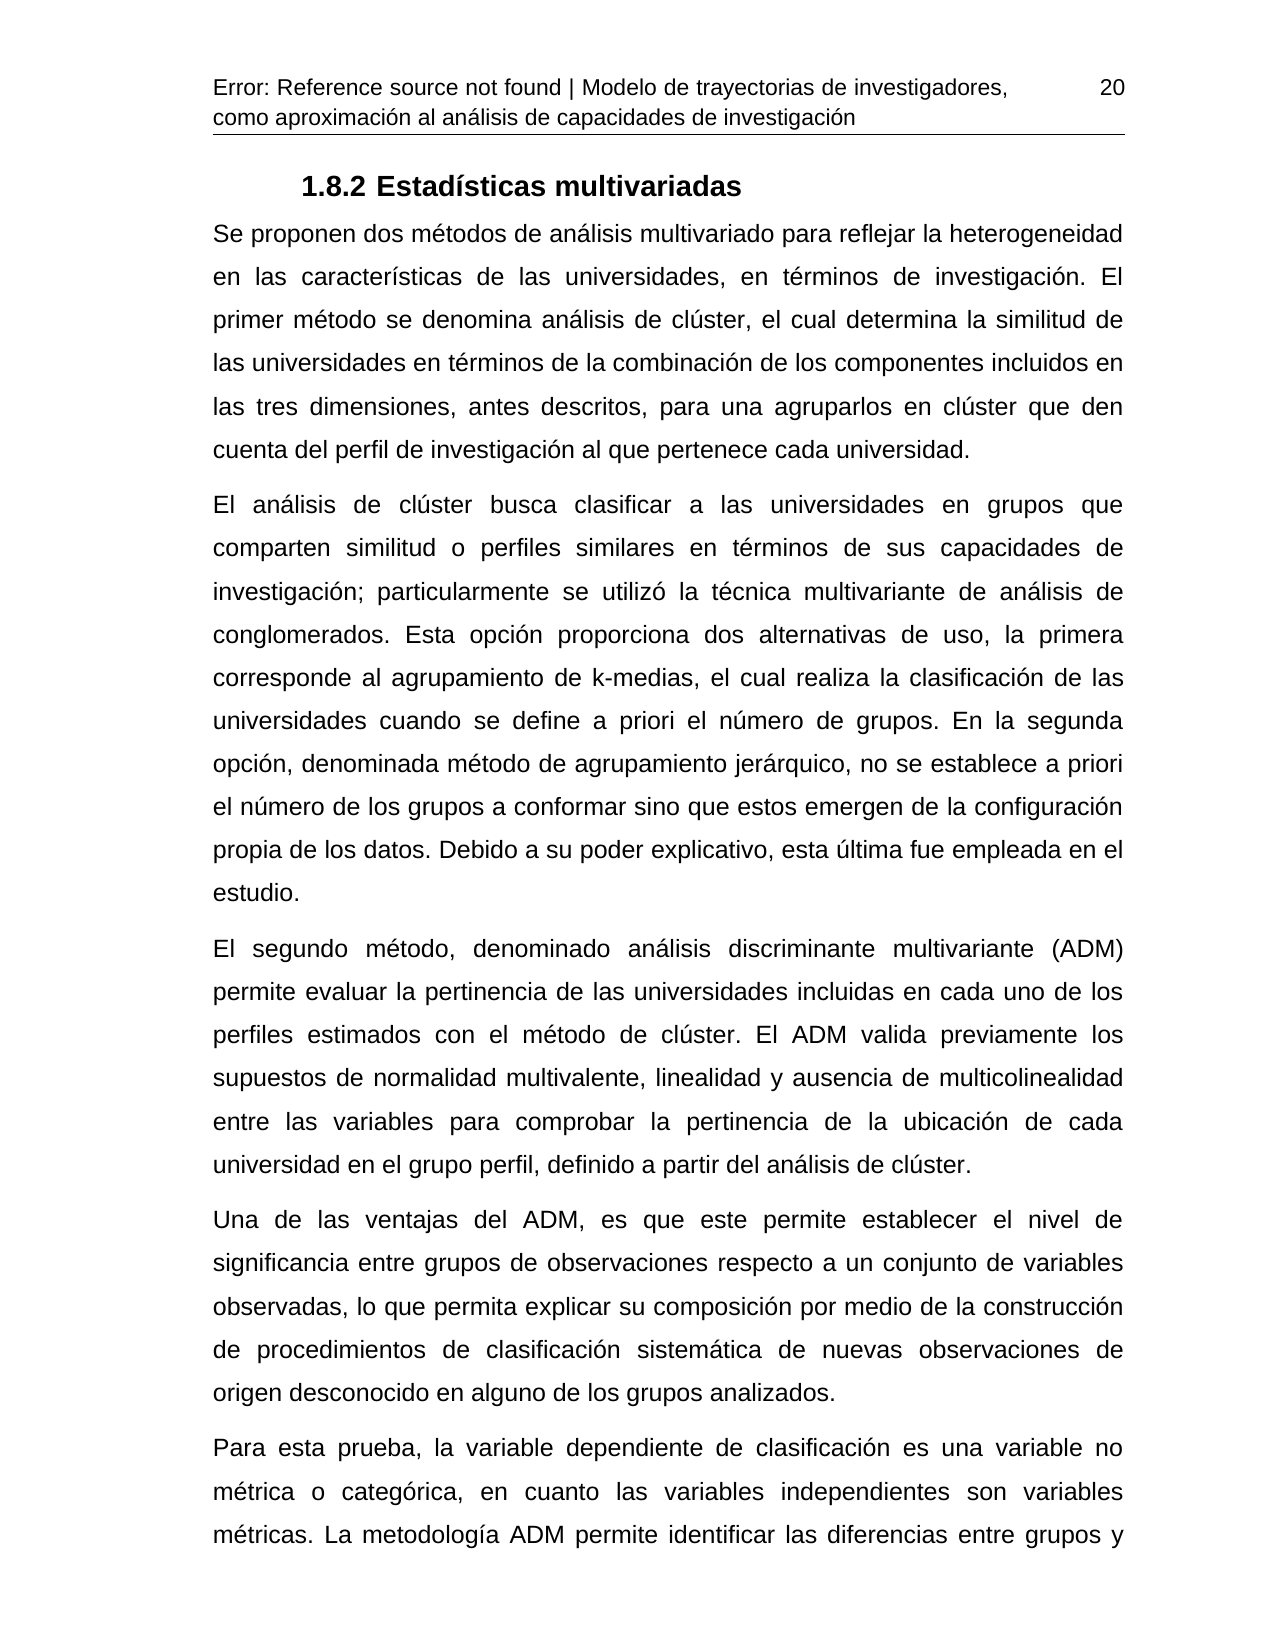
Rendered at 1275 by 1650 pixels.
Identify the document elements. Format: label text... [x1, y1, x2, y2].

text Para esta prueba, la variable dependiente de clasificación es una variable no métrica o categórica, en cuanto las variables independientes son variables métricas. La metodología ADM permite identificar las diferencias entre grupos y [213, 1433, 1125, 1548]
subtitle Estadísticas multivariadas [301, 169, 1125, 202]
text Una de las ventajas del ADM, es que este permite establecer el nivel de significancia entre grupos de observaciones respecto a un conjunto de variables observadas, lo que permita explicar su composición por medio de la construcción de procedimientos de clasificación sistemática de nuevas observaciones de origen desconocido en alguno de los grupos analizados. [213, 1205, 1125, 1407]
text El segundo método, denominado análisis discriminante multivariante (ADM) permite evaluar la pertinencia de las universidades incluidas en cada uno de los perfiles estimados con el método de clúster. El ADM valida previamente los supuestos de normalidad multivalente, linealidad y ausencia de multicolinealidad entre las variables para comprobar la pertinencia de la ubicación de cada universidad en el grupo perfil, definido a partir del análisis de clúster. [213, 934, 1125, 1178]
text El análisis de clúster busca clasificar a las universidades en grupos que comparten similitud o perfiles similares en términos de sus capacidades de investigación; particularmente se utilizó la técnica multivariante de análisis de conglomerados. Esta opción proporciona dos alternativas de uso, la primera corresponde al agrupamiento de k-medias, el cual realiza la clasificación de las universidades cuando se define a priori el número de grupos. En la segunda opción, denominada método de agrupamiento jerárquico, no se establece a priori el número de los grupos a conformar sino que estos emergen de la configuración propia de los datos. Debido a su poder explicativo, esta última fue empleada en el estudio. [213, 490, 1125, 907]
text Se proponen dos métodos de análisis multivariado para reflejar la heterogeneidad en las características de las universidades, en términos de investigación. El primer método se denomina análisis de clúster, el cual determina la similitud de las universidades en términos de la combinación de los componentes incluidos en las tres dimensiones, antes descritos, para una agruparlos en clúster que den cuenta del perfil de investigación al que pertenece cada universidad. [213, 219, 1125, 463]
